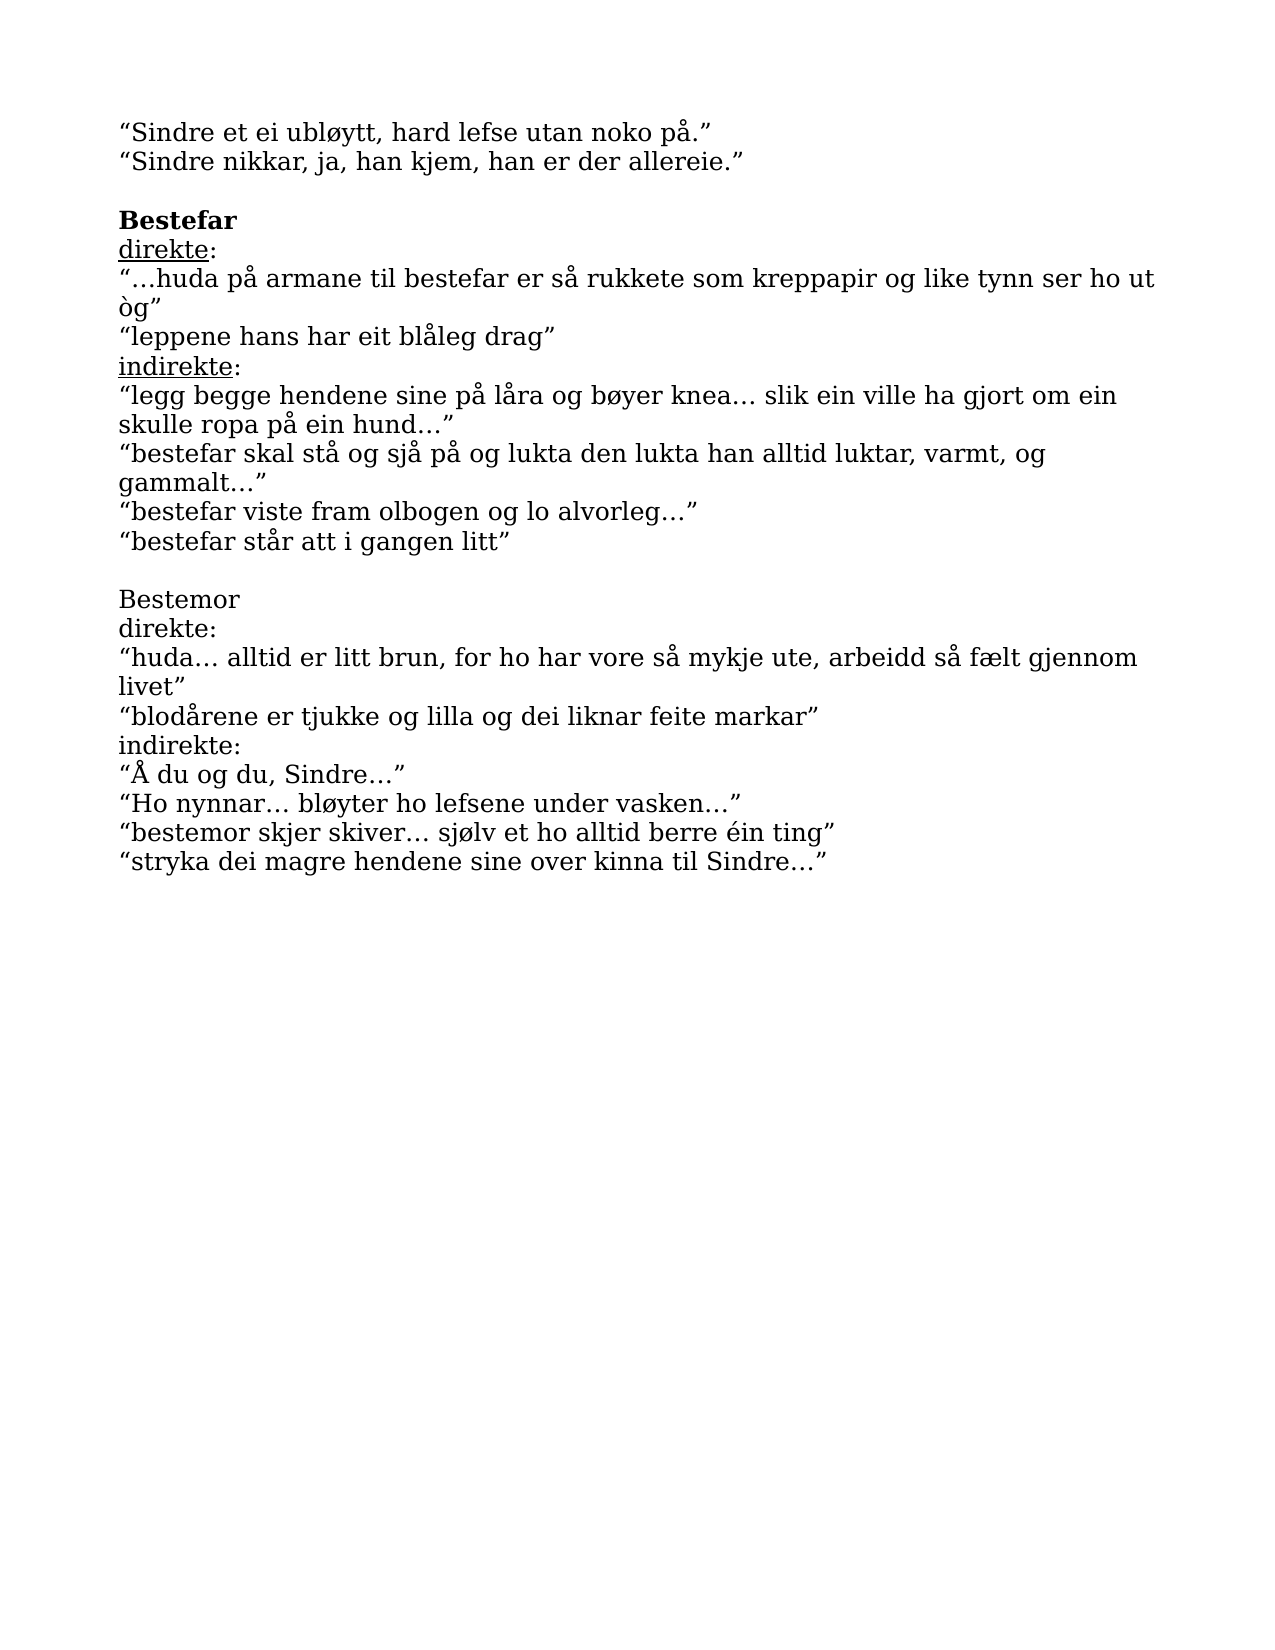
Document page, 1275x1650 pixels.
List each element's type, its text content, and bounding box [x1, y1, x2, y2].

text “stryka dei magre hendene sine over kinna til Sindre…” [118, 847, 1157, 877]
text “leppene hans har eit blåleg drag” [118, 322, 1157, 352]
text “Sindre et ei ubløytt, hard lefse utan noko på.” [118, 118, 1157, 147]
text “huda… alltid er litt brun, for ho har vore så mykje ute, arbeidd så fælt gjennom livet” [118, 643, 1157, 702]
text “bestefar skal stå og sjå på og lukta den lukta han alltid luktar, varmt, og gammalt…” [118, 439, 1157, 497]
text “bestefar står att i gangen litt” [118, 527, 1157, 556]
text direkte: [118, 614, 1157, 643]
text “…huda på armane til bestefar er så rukkete som kreppapir og like tynn ser ho ut òg” [118, 264, 1157, 322]
text “Sindre nikkar, ja, han kjem, han er der allereie.” [118, 147, 1157, 176]
text “blodårene er tjukke og lilla og dei liknar feite markar” [118, 702, 1157, 731]
text indirekte: [118, 731, 1157, 760]
text indirekte: [118, 352, 1157, 381]
text “Å du og du, Sindre…” “Ho nynnar… bløyter ho lefsene under vasken…” [118, 760, 1157, 818]
text Bestefar [118, 206, 1157, 235]
text Bestemor [118, 585, 1157, 614]
text “bestemor skjer skiver… sjølv et ho alltid berre éin ting” [118, 818, 1157, 847]
text “legg begge hendene sine på låra og bøyer knea… slik ein ville ha gjort om ein skulle ropa på ein hund…” [118, 381, 1157, 439]
text “bestefar viste fram olbogen og lo alvorleg…” [118, 497, 1157, 527]
text direkte: [118, 235, 1157, 264]
